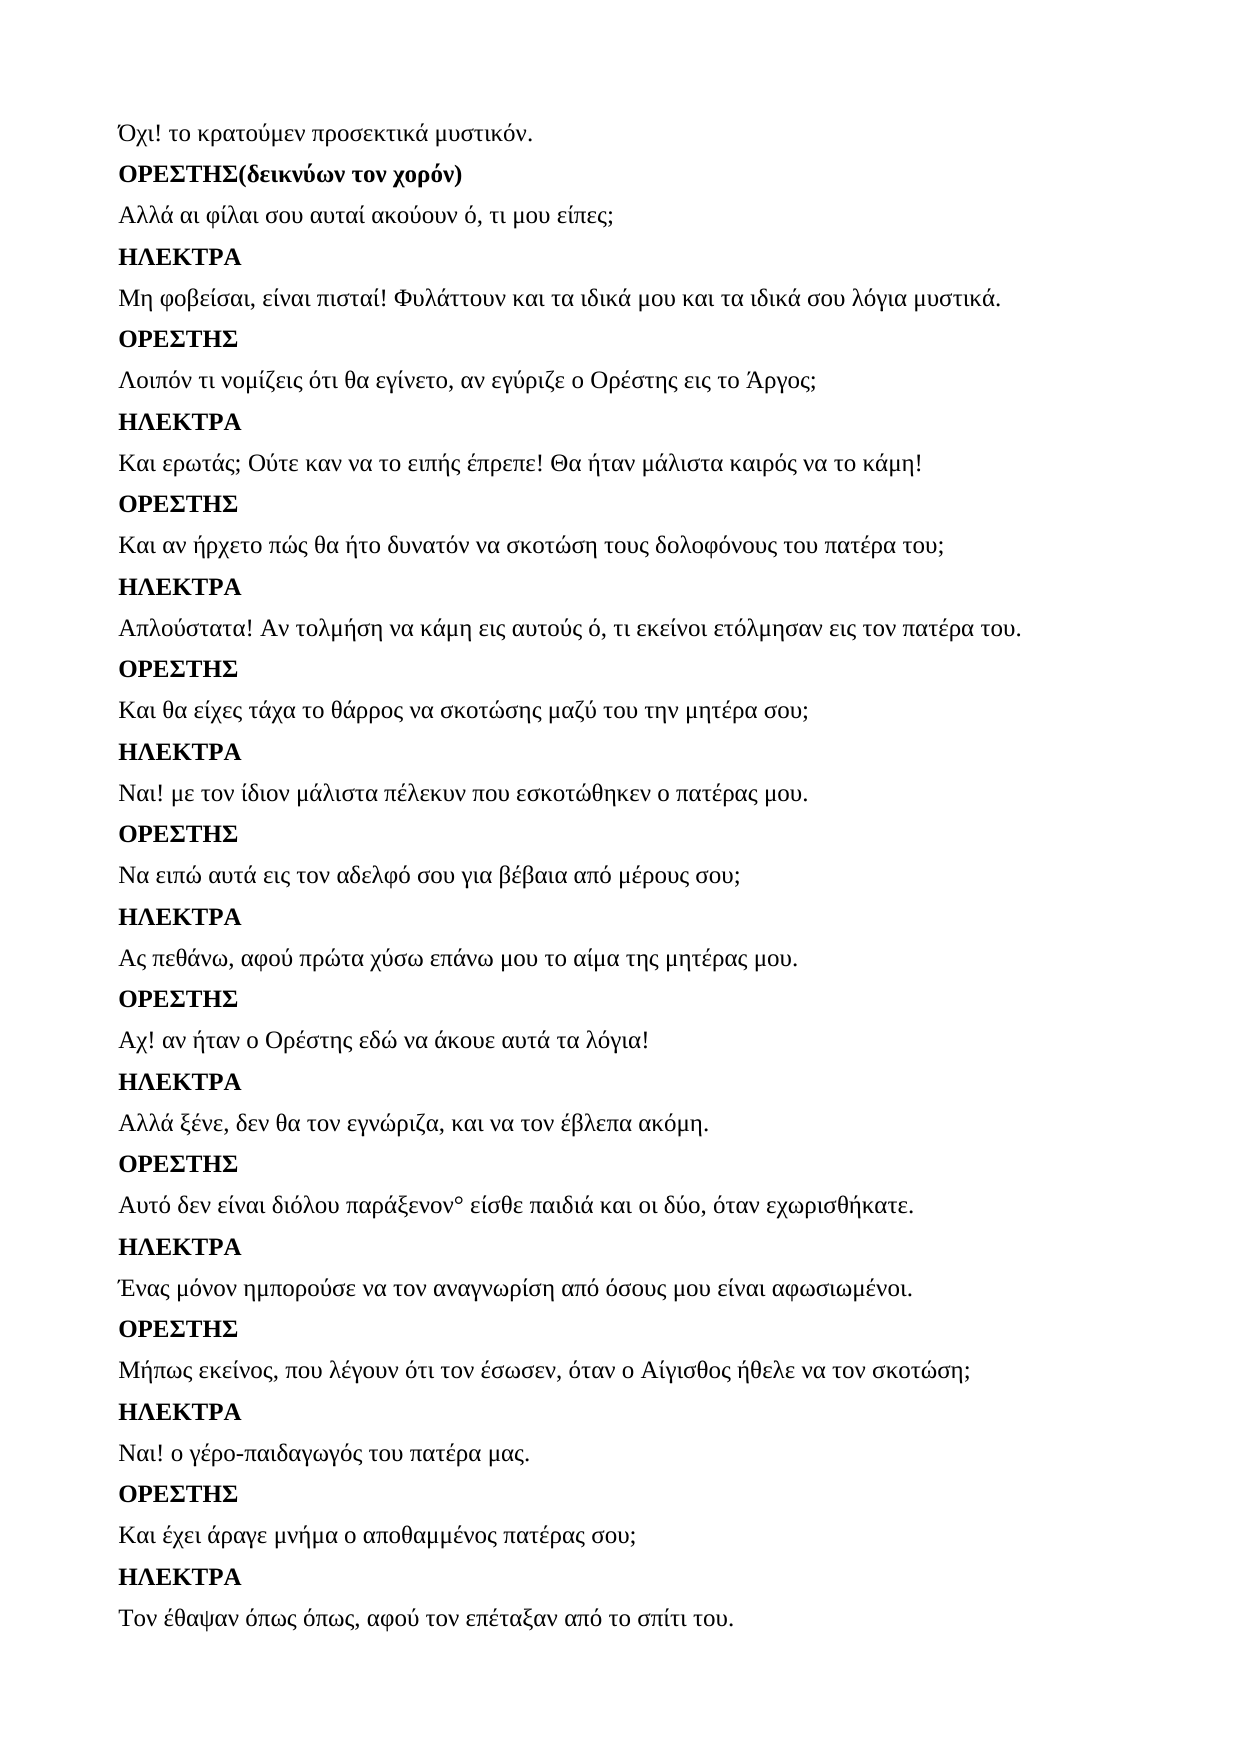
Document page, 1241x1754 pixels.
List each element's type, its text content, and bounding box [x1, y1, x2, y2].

text ΟΡΕΣΤΗΣ [118, 654, 1122, 683]
text Μη φοβείσαι, είναι πισταί! Φυλάττουν και τα ιδικά μου και τα ιδικά σου λόγια μυστικά. [118, 283, 1122, 312]
text Λοιπόν τι νομίζεις ότι θα εγίνετο, αν εγύριζε ο Ορέστης εις το Άργος; [118, 366, 1122, 394]
text ΟΡΕΣΤΗΣ [118, 984, 1122, 1013]
text Και ερωτάς; Ούτε καν να το ειπής έπρεπε! Θα ήταν μάλιστα καιρός να το κάμη! [118, 448, 1122, 477]
text ΗΛΕΚΤΡΑ [118, 572, 1122, 601]
text Ας πεθάνω, αφού πρώτα χύσω επάνω μου το αίμα της μητέρας μου. [118, 943, 1122, 972]
text ΗΛΕΚΤΡΑ [118, 1232, 1122, 1261]
text ΗΛΕΚΤΡΑ [118, 902, 1122, 931]
text Αλλά ξένε, δεν θα τον εγνώριζα, και να τον έβλεπα ακόμη. [118, 1108, 1122, 1137]
text Όχι! το κρατούμεν προσεκτικά μυστικόν. [118, 118, 1122, 147]
text ΗΛΕΚΤΡΑ [118, 1562, 1122, 1591]
text ΗΛΕΚΤΡΑ [118, 407, 1122, 436]
text Αλλά αι φίλαι σου αυταί ακούουν ό, τι μου είπες; [118, 201, 1122, 229]
text Απλούστατα! Αν τολμήση να κάμη εις αυτούς ό, τι εκείνοι ετόλμησαν εις τον πατέρα του. [118, 613, 1122, 642]
text Και αν ήρχετο πώς θα ήτο δυνατόν να σκοτώση τους δολοφόνους του πατέρα του; [118, 531, 1122, 559]
text Μήπως εκείνος, που λέγουν ότι τον έσωσεν, όταν ο Αίγισθος ήθελε να τον σκοτώση; [118, 1356, 1122, 1384]
text ΟΡΕΣΤΗΣ [118, 324, 1122, 353]
text ΗΛΕΚΤΡΑ [118, 1067, 1122, 1096]
text ΗΛΕΚΤΡΑ [118, 1397, 1122, 1426]
text Και έχει άραγε μνήμα ο αποθαμμένος πατέρας σου; [118, 1521, 1122, 1549]
text Ναι! ο γέρο-παιδαγωγός του πατέρα μας. [118, 1438, 1122, 1467]
text Και θα είχες τάχα το θάρρος να σκοτώσης μαζύ του την μητέρα σου; [118, 696, 1122, 724]
text Ναι! με τον ίδιον μάλιστα πέλεκυν που εσκοτώθηκεν ο πατέρας μου. [118, 778, 1122, 807]
text ΗΛΕΚΤΡΑ [118, 242, 1122, 271]
text ΗΛΕΚΤΡΑ [118, 737, 1122, 766]
text ΟΡΕΣΤΗΣ(δεικνύων τον χορόν) [118, 159, 1122, 188]
text ΟΡΕΣΤΗΣ [118, 819, 1122, 848]
text Να ειπώ αυτά εις τον αδελφό σου για βέβαια από μέρους σου; [118, 861, 1122, 889]
text Αχ! αν ήταν ο Ορέστης εδώ να άκουε αυτά τα λόγια! [118, 1026, 1122, 1054]
text ΟΡΕΣΤΗΣ [118, 1479, 1122, 1508]
text ΟΡΕΣΤΗΣ [118, 489, 1122, 518]
text Ένας μόνον ημπορούσε να τον αναγνωρίση από όσους μου είναι αφωσιωμένοι. [118, 1273, 1122, 1302]
text Αυτό δεν είναι διόλου παράξενον° είσθε παιδιά και οι δύο, όταν εχωρισθήκατε. [118, 1191, 1122, 1219]
text ΟΡΕΣΤΗΣ [118, 1314, 1122, 1343]
text ΟΡΕΣΤΗΣ [118, 1149, 1122, 1178]
text Τον έθαψαν όπως όπως, αφού τον επέταξαν από το σπίτι του. [118, 1603, 1122, 1632]
